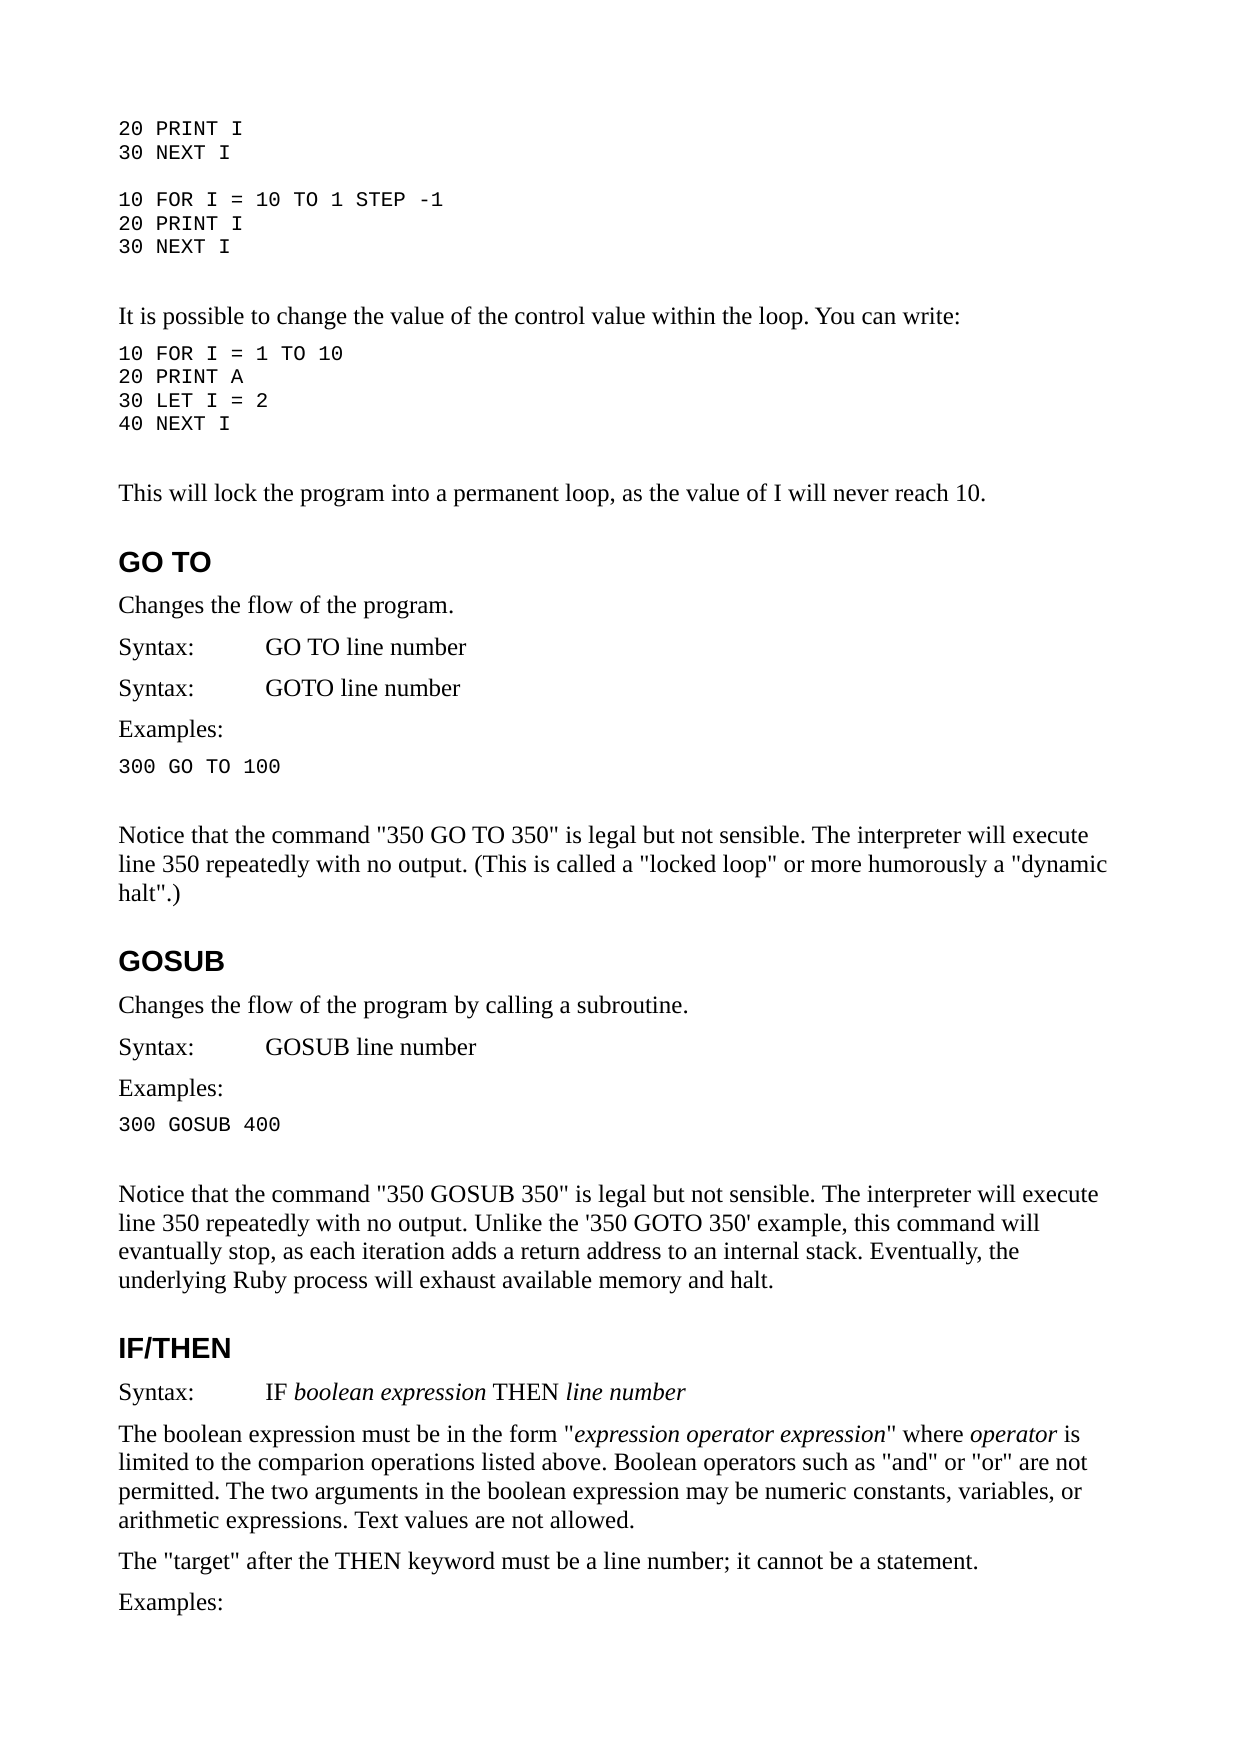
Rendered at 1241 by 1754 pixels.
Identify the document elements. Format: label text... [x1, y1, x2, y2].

text Examples: [118, 714, 1122, 743]
text 300 GOSUB 400 [118, 1114, 1122, 1138]
text This will lock the program into a permanent loop, as the value of I will never reach 10. [118, 478, 1122, 507]
text 10 FOR I = 1 TO 10 [118, 342, 1122, 366]
text Syntax: GO TO line number [118, 632, 1122, 661]
text Notice that the command "350 GOSUB 350" is legal but not sensible. The interpreter will execute line 350 repeatedly with no output. Unlike the '350 GOTO 350' example, this command will evantually stop, as each iteration adds a return address to an internal stack. Eventually, the underlying Ruby process will exhaust available memory and halt. [118, 1179, 1122, 1294]
text Notice that the command "350 GO TO 350" is legal but not sensible. The interpreter will execute line 350 repeatedly with no output. (This is called a "locked loop" or more humorously a "dynamic halt".) [118, 821, 1122, 907]
text 300 GO TO 100 [118, 756, 1122, 779]
subtitle GOSUB [118, 944, 1122, 978]
text 30 LET I = 2 [118, 390, 1122, 413]
text 20 PRINT I [118, 213, 1122, 236]
text Examples: [118, 1587, 1122, 1616]
text Syntax: GOSUB line number [118, 1032, 1122, 1060]
text 10 FOR I = 10 TO 1 STEP -1 [118, 189, 1122, 213]
text The boolean expression must be in the form "expression operator expression" where operator is limited to the comparion operations listed above. Boolean operators such as "and" or "or" are not permitted. The two arguments in the boolean expression may be numeric constants, variables, or arithmetic expressions. Text values are not allowed. [118, 1419, 1122, 1534]
text 30 NEXT I [118, 236, 1122, 260]
subtitle IF/THEN [118, 1331, 1122, 1365]
text 20 PRINT I [118, 118, 1122, 142]
text Examples: [118, 1073, 1122, 1102]
text Changes the flow of the program by calling a subroutine. [118, 990, 1122, 1019]
text Syntax: IF boolean expression THEN line number [118, 1377, 1122, 1406]
text Changes the flow of the program. [118, 591, 1122, 619]
text Syntax: GOTO line number [118, 673, 1122, 702]
text 20 PRINT A [118, 366, 1122, 390]
text 30 NEXT I [118, 142, 1122, 165]
subtitle GO TO [118, 544, 1122, 578]
text It is possible to change the value of the control value within the loop. You can write: [118, 301, 1122, 330]
text 40 NEXT I [118, 413, 1122, 437]
text The "target" after the THEN keyword must be a line number; it cannot be a statement. [118, 1546, 1122, 1575]
